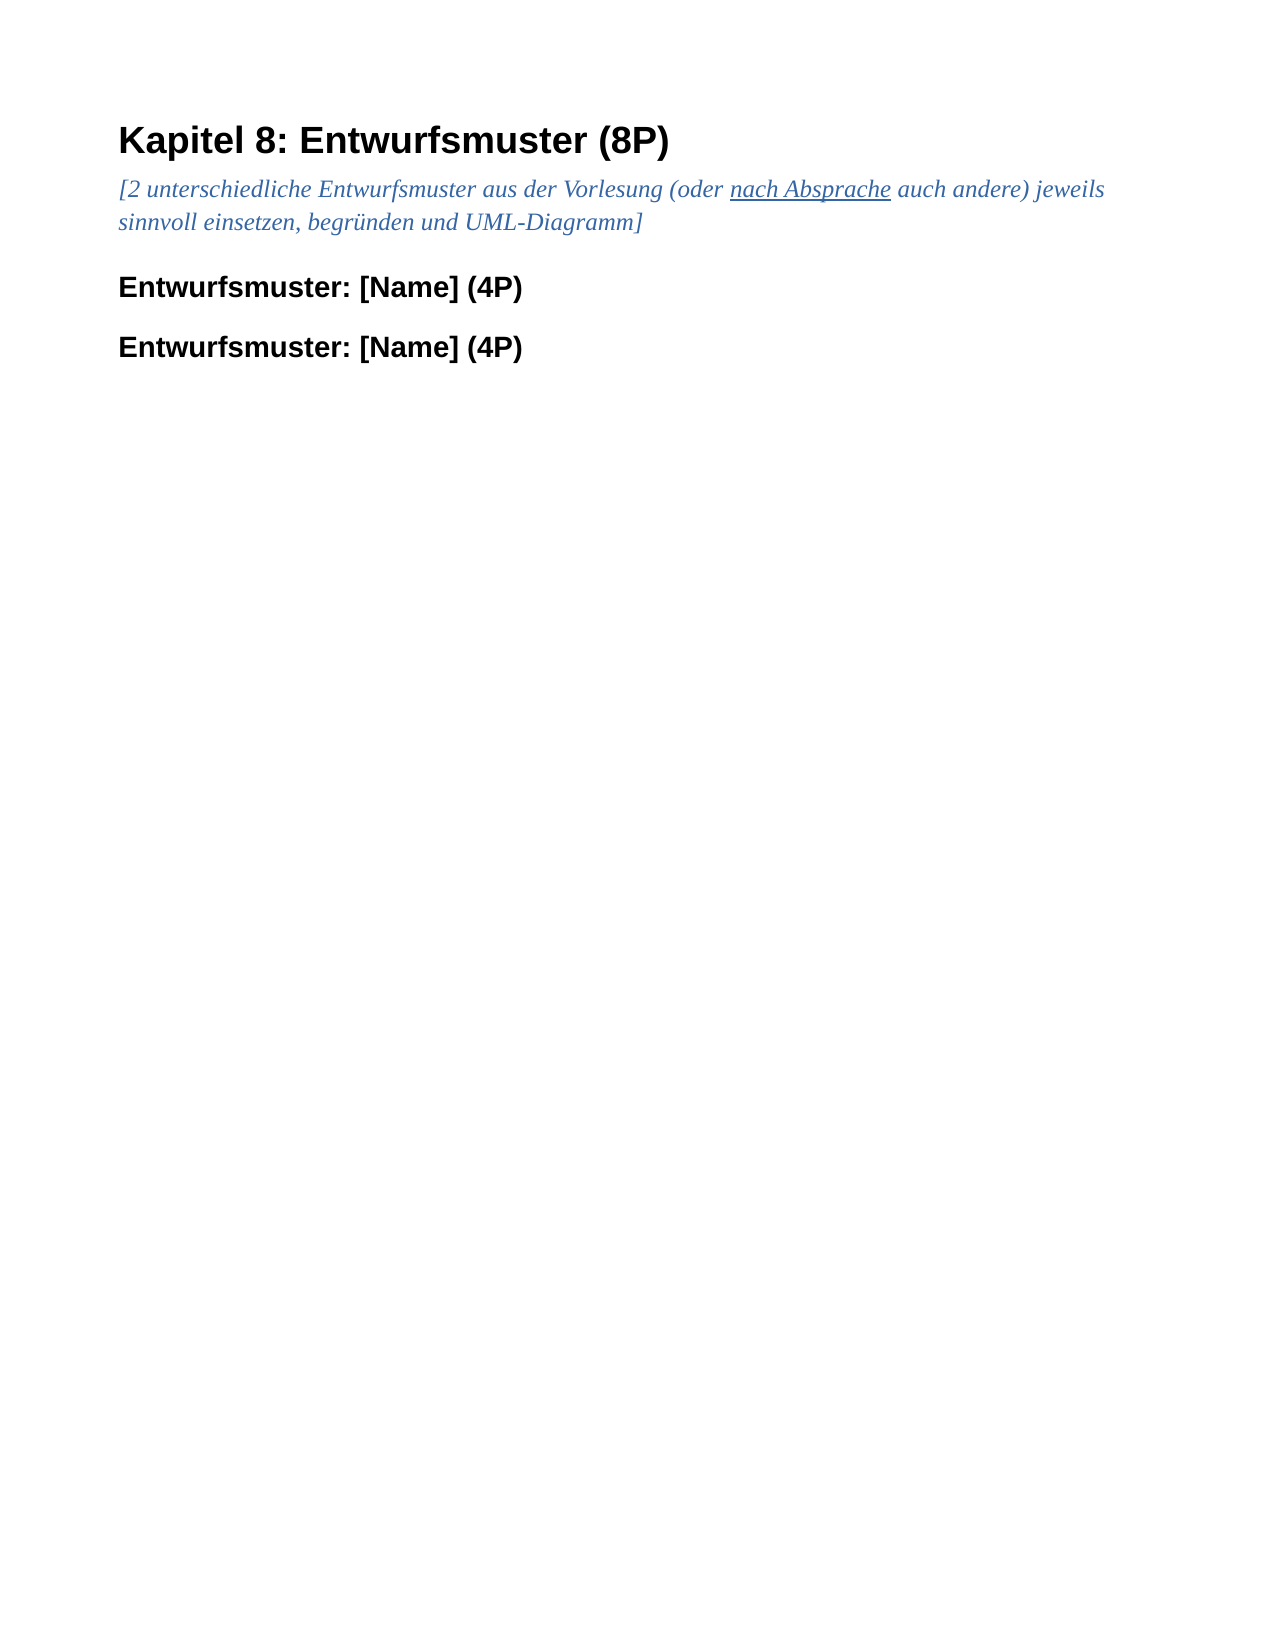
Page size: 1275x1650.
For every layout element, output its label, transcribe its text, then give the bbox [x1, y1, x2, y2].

text [2 unterschiedliche Entwurfsmuster aus der Vorlesung (oder nach Absprache auch andere) jeweils sinnvoll einsetzen, begründen und UML-Diagramm] [118, 174, 1157, 236]
subtitle Kapitel 8: Entwurfsmuster (8P) [118, 118, 1157, 162]
subtitle Entwurfsmuster: [Name] (4P) [118, 269, 1157, 303]
subtitle Entwurfsmuster: [Name] (4P) [118, 330, 1157, 364]
